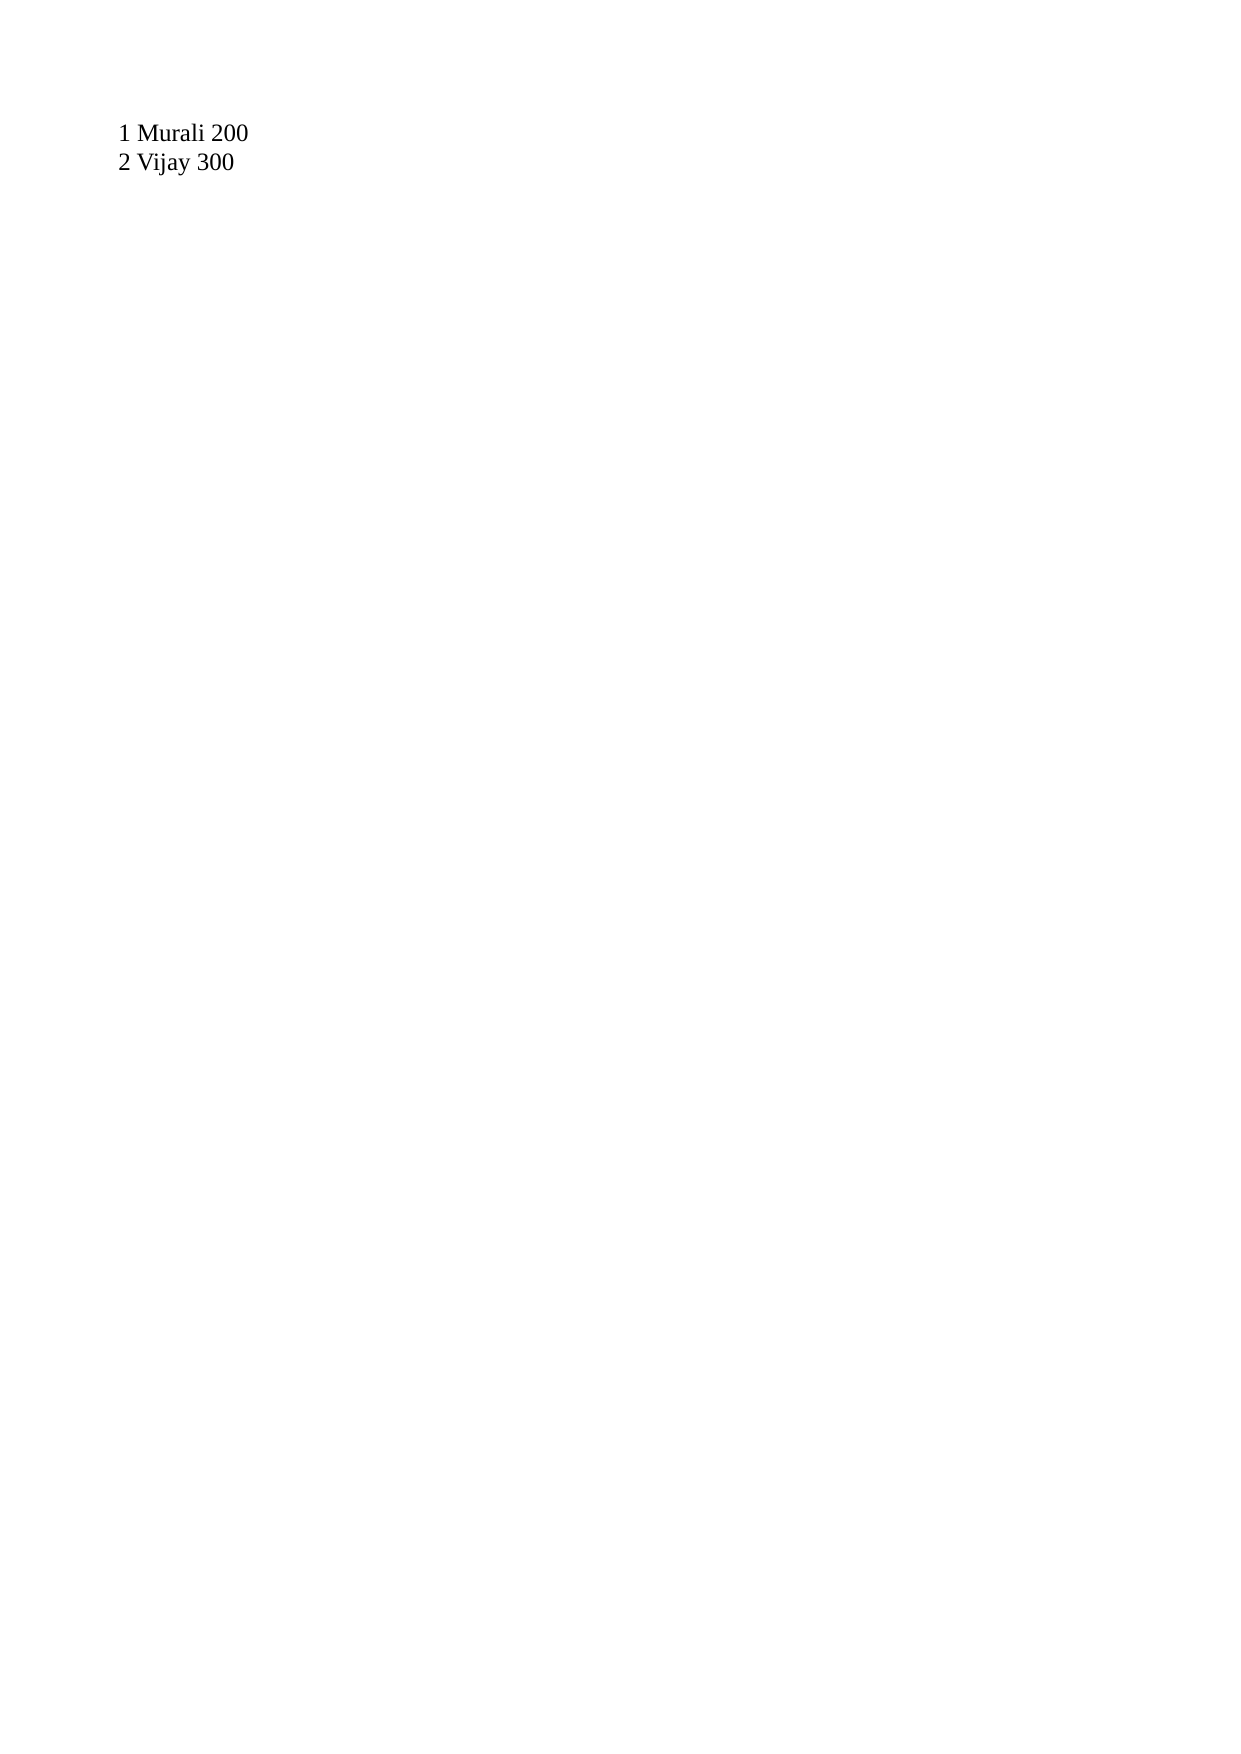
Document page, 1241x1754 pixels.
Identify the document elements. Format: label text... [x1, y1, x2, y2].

text 1 Murali 200 [118, 118, 1122, 147]
text 2 Vijay 300 [118, 147, 1122, 176]
